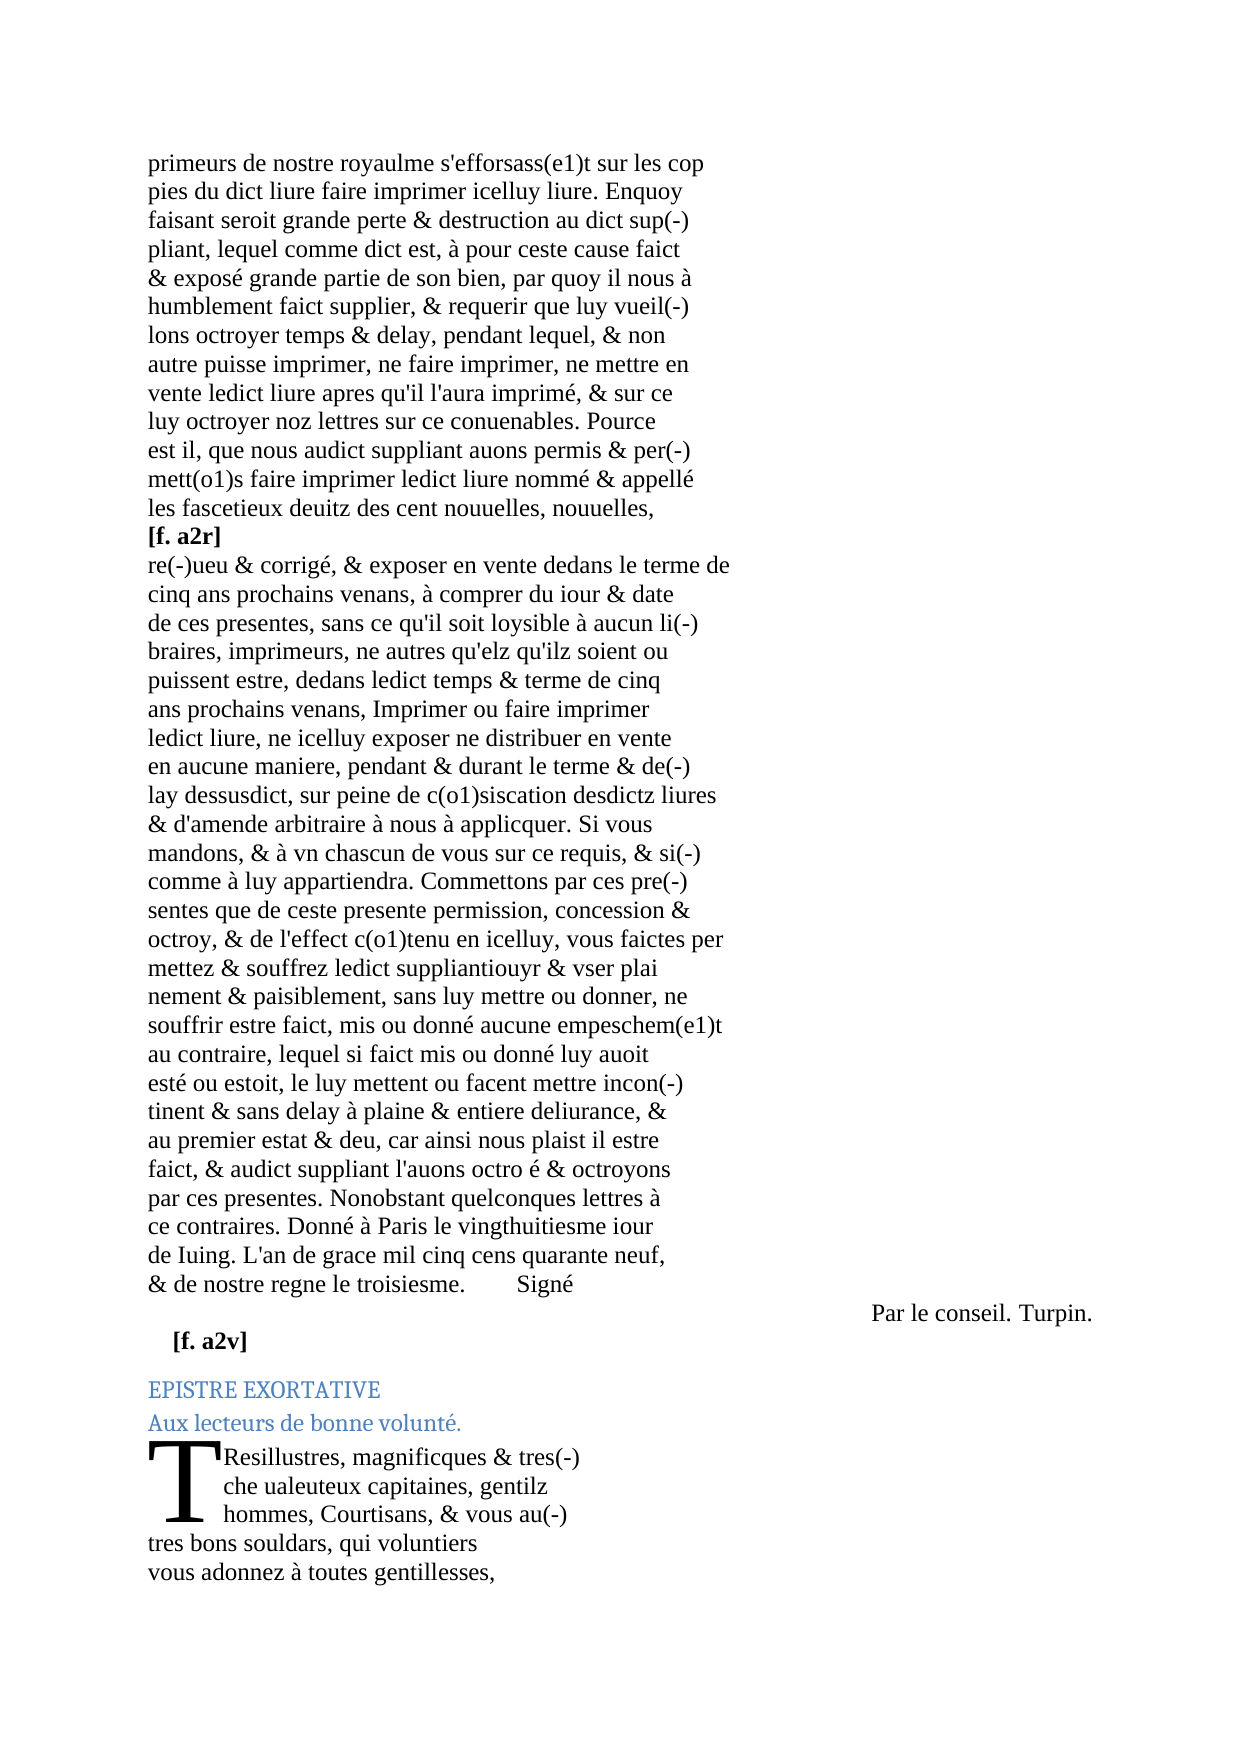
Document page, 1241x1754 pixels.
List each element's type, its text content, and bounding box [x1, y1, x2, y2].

text [f. a2v] [148, 1326, 1093, 1355]
text Par le conseil. Turpin. [148, 1298, 1093, 1326]
text primeurs de nostre royaulme s'efforsass(e1)t sur les cop pies du dict liure faire imprimer icelluy liure. Enquoy faisant seroit grande perte & destruction au dict sup(-) pliant, lequel comme dict est, à pour ceste cause faict & exposé grande partie de son bien, par quoy il nous à humblement faict supplier, & requerir que luy vueil(-) lons octroyer temps & delay, pendant lequel, & non autre puisse imprimer, ne faire imprimer, ne mettre en vente ledict liure apres qu'il l'aura imprimé, & sur ce luy octroyer noz lettres sur ce conuenables. Pource est il, que nous audict suppliant auons permis & per(-) mett(o1)s faire imprimer ledict liure nommé & appellé les fascetieux deuitz des cent nouuelles, nouuelles, [f. a2r] re(-)ueu & corrigé, & exposer en vente dedans le terme de cinq ans prochains venans, à comprer du iour & date de ces presentes, sans ce qu'il soit loysible à aucun li(-) braires, imprimeurs, ne autres qu'elz qu'ilz soient ou puissent estre, dedans ledict temps & terme de cinq ans prochains venans, Imprimer ou faire imprimer ledict liure, ne icelluy exposer ne distribuer en vente en aucune maniere, pendant & durant le terme & de(-) lay dessusdict, sur peine de c(o1)siscation desdictz liures & d'amende arbitraire à nous à applicquer. Si vous mandons, & à vn chascun de vous sur ce requis, & si(-) comme à luy appartiendra. Commettons par ces pre(-) sentes que de ceste presente permission, concession & octroy, & de l'effect c(o1)tenu en icelluy, vous faictes per mettez & souffrez ledict suppliantiouyr & vser plai nement & paisiblement, sans luy mettre ou donner, ne souffrir estre faict, mis ou donné aucune empeschem(e1)t au contraire, lequel si faict mis ou donné luy auoit esté ou estoit, le luy mettent ou facent mettre incon(-) tinent & sans delay à plaine & entiere deliurance, & au premier estat & deu, car ainsi nous plaist il estre faict, & audict suppliant l'auons octro é & octroyons par ces presentes. Nonobstant quelconques lettres à ce contraires. Donné à Paris le vingthuitiesme iour de Iuing. L'an de grace mil cinq cens quarante neuf, & de nostre regne le troisiesme. Signé [148, 148, 1093, 1298]
text TResillustres, magnificques & tres(-) che ualeuteux capitaines, gentilz hommes, Courtisans, & vous au(-) tres bons souldars, qui voluntiers vous adonnez à toutes gentillesses, & fouuent employez vostre ieunes(-) se à deuiser ioyeusement auecques les dames & Da moyselles, pour lesquelles le plus souuent vous con(-) trefaictes les transiz. A vous premierement i'ay de(-) dié ces belles nouuelles, pour vo9 exciter à rire & gau dir gallentement, & par similitudes & faictz moder(-) nes escriptz en ce petit traicté, pour tousiours aug(-) menter voz creditz & gaillardisses, & pour alonger les beaulx propos qu'auez accoustumé tenir auec(-) ques voz mignonnes, & gorgiases valentines. En(-) quoy le plus souuent vous passez les nuictz, fuyant melancolies, en beuuant d'autant pour mieulx respi(-) rer au proffit du corps, & laisse de vostre memoire. A vous aussi tresvenerables beuueurs, tondeurs de nap pes, crocheteurs de flascons, & autres qui voluntiers vous adonnez à scauoir nouuelles pour en faire vo(-) stre proffites lieux celebres de vinipotatiques tauer nes, & beaulx cabaretz attendant le vin fraiz, & gros ses endouilles sallées, & aussi pour passer le temps, & la pluye, & de peur de dormir. A vous beaulx mign(o1)s parasites, escornifleurs, & autres fleureteurs de gros(-) ses cuysines qui tant h(o1)nestem(e1)t faictes vostre [148, 1442, 1093, 1586]
subtitle EPISTRE EXORTATIVE Aux lecteurs de bonne volunté. [148, 1376, 1093, 1438]
